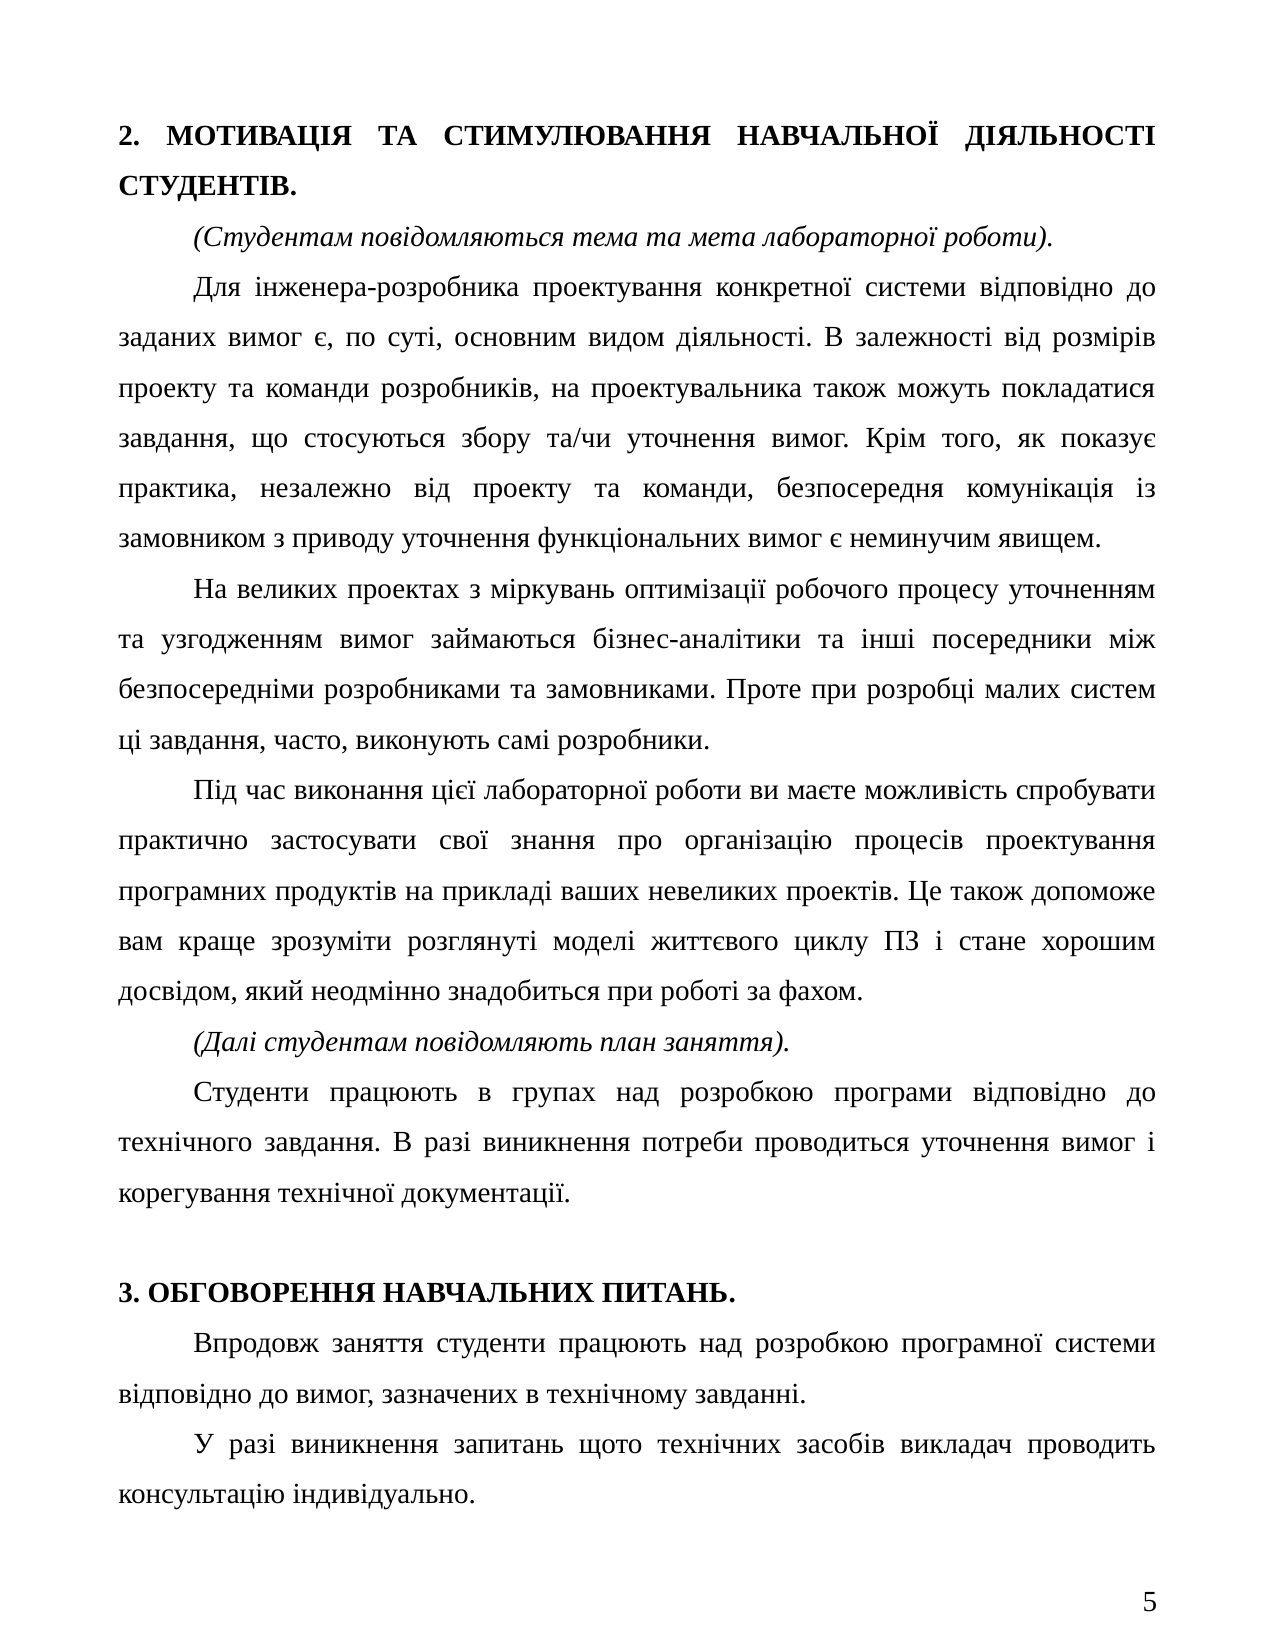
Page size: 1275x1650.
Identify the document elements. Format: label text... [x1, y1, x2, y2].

text Під час виконання цієї лабораторної роботи ви маєте можливість спробувати практично застосувати свої знання про організацію процесів проектування програмних продуктів на прикладі ваших невеликих проектів. Це також допоможе вам краще зрозуміти розглянуті моделі життєвого циклу ПЗ і стане хорошим досвідом, який неодмінно знадобиться при роботі за фахом. [118, 772, 1157, 1007]
text (Студентам повідомляються тема та мета лабораторної роботи). [118, 219, 1157, 252]
text Студенти працюють в групах над розробкою програми відповідно до технічного завдання. В разі виникнення потреби проводиться уточнення вимог і корегування технічної документації. [118, 1074, 1157, 1208]
text Для інженера-розробника проектування конкретної системи відповідно до заданих вимог є, по суті, основним видом діяльності. В залежності від розмірів проекту та команди розробників, на проектувальника також можуть покладатися завдання, що стосуються збору та/чи уточнення вимог. Крім того, як показує практика, незалежно від проекту та команди, безпосередня комунікація із замовником з приводу уточнення функціональних вимог є неминучим явищем. [118, 269, 1157, 554]
text (Далі студентам повідомляють план заняття). [118, 1024, 1157, 1057]
text 2. МОТИВАЦІЯ ТА СТИМУЛЮВАННЯ НАВЧАЛЬНОЇ ДІЯЛЬНОСТІ СТУДЕНТІВ. [118, 118, 1157, 202]
text Впродовж заняття студенти працюють над розробкою програмної системи відповідно до вимог, зазначених в технічному завданні. [118, 1326, 1157, 1409]
text 3. ОБГОВОРЕННЯ НАВЧАЛЬНИХ ПИТАНЬ. [118, 1275, 1157, 1309]
text На великих проектах з міркувань оптимізації робочого процесу уточненням та узгодженням вимог займаються бізнес-аналітики та інші посередники між безпосередніми розробниками та замовниками. Проте при розробці малих систем ці завдання, часто, виконують самі розробники. [118, 571, 1157, 755]
text У разі виникнення запитань щото технічних засобів викладач проводить консультацію індивідуально. [118, 1426, 1157, 1510]
